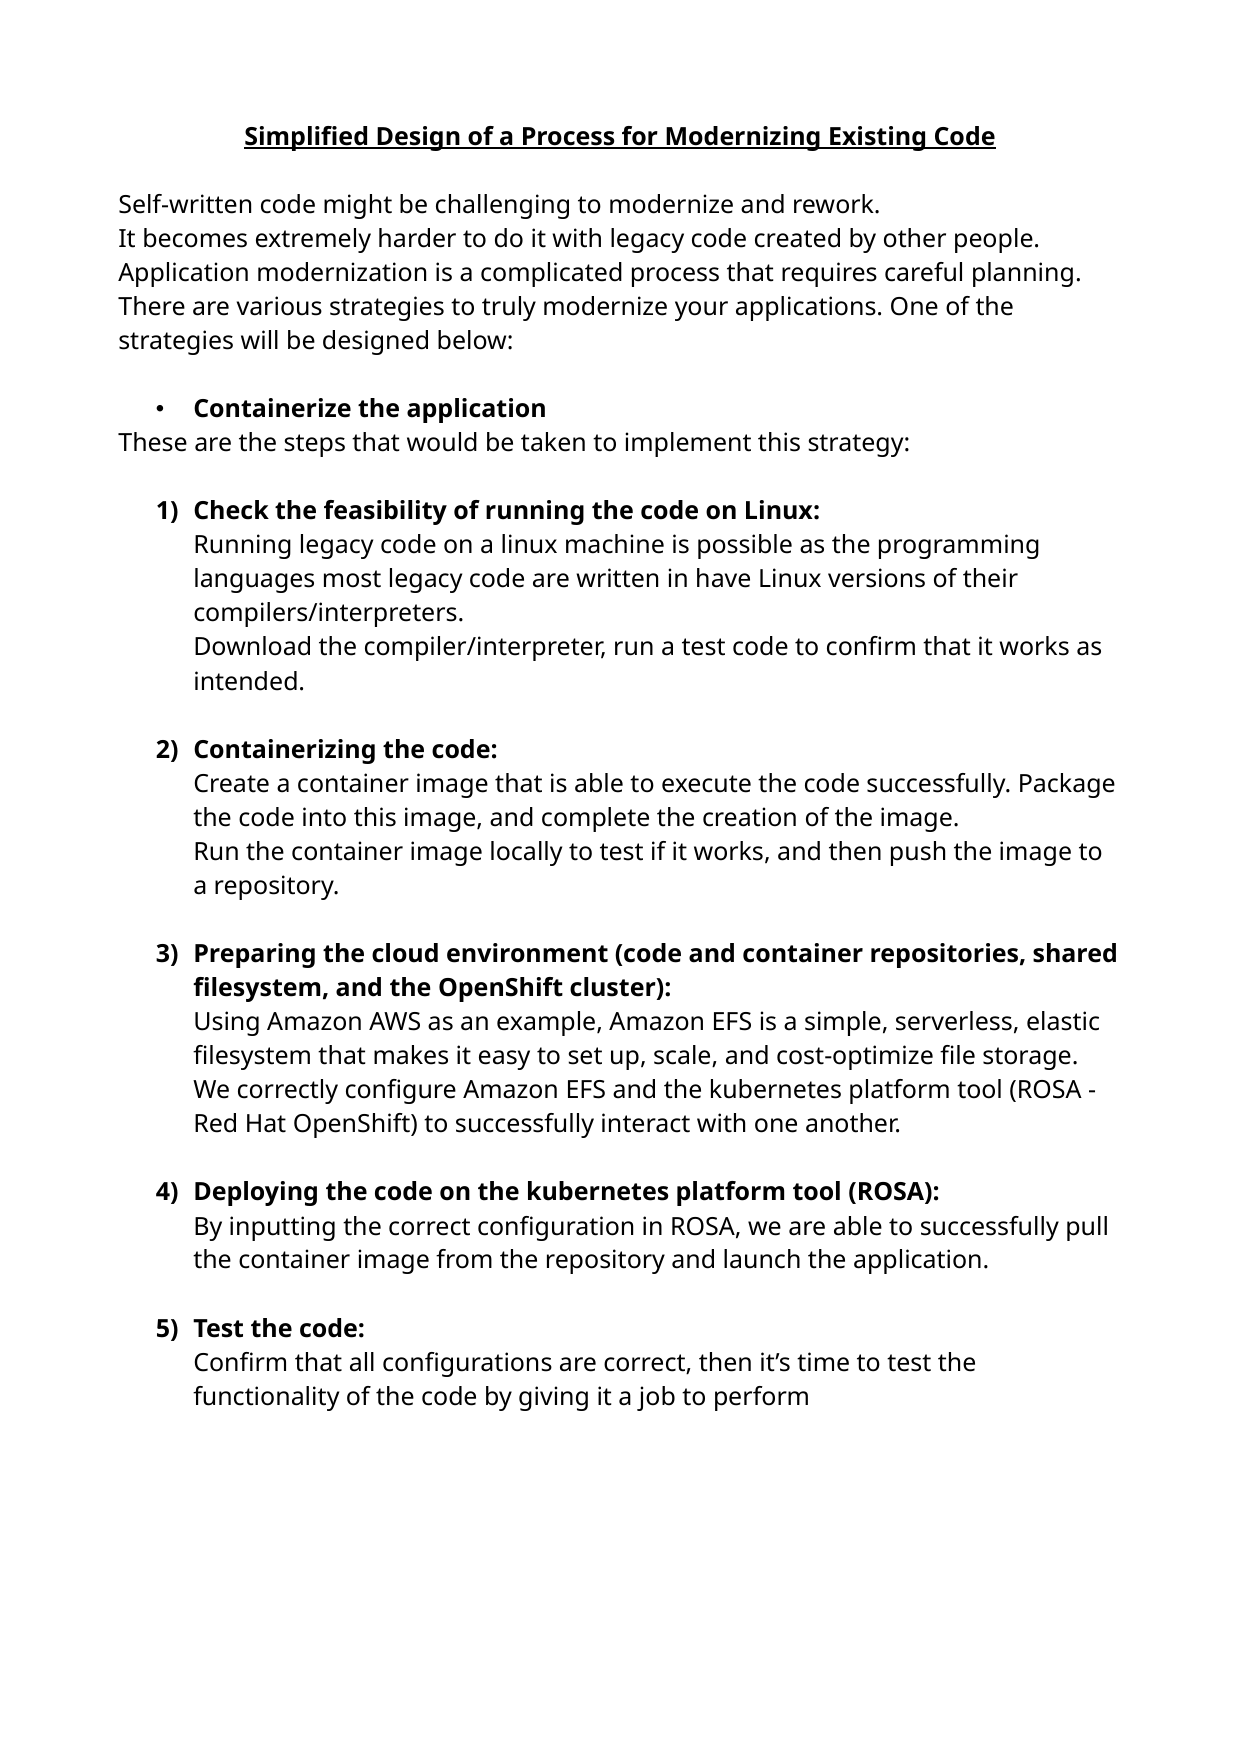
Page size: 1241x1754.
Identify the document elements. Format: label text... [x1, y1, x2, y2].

list Test the code: [156, 1310, 1122, 1344]
list Create a container image that is able to execute the code successfully. Package the code into this image, and complete the creation of the image. [156, 765, 1122, 833]
list Preparing the cloud environment (code and container repositories, shared filesystem, and the OpenShift cluster): [156, 936, 1122, 1004]
text Simplified Design of a Process for Modernizing Existing Code [118, 118, 1122, 152]
list Download the compiler/interpreter, run a test code to confirm that it works as intended. [156, 629, 1122, 697]
list By inputting the correct configuration in ROSA, we are able to successfully pull the container image from the repository and launch the application. [156, 1208, 1122, 1276]
list Using Amazon AWS as an example, Amazon EFS is a simple, serverless, elastic filesystem that makes it easy to set up, scale, and cost-optimize file storage. We correctly configure Amazon EFS and the kubernetes platform tool (ROSA - Red Hat OpenShift) to successfully interact with one another. [156, 1004, 1122, 1140]
text These are the steps that would be taken to implement this strategy: [118, 425, 1122, 459]
list Containerizing the code: [156, 731, 1122, 765]
list Run the container image locally to test if it works, and then push the image to a repository. [156, 833, 1122, 902]
list Confirm that all configurations are correct, then it’s time to test the functionality of the code by giving it a job to perform [156, 1344, 1122, 1412]
list Running legacy code on a linux machine is possible as the programming languages most legacy code are written in have Linux versions of their compilers/interpreters. [156, 527, 1122, 629]
text It becomes extremely harder to do it with legacy code created by other people. [118, 220, 1122, 254]
text Self-written code might be challenging to modernize and rework. [118, 186, 1122, 220]
list Deploying the code on the kubernetes platform tool (ROSA): [156, 1174, 1122, 1208]
list Check the feasibility of running the code on Linux: [156, 493, 1122, 527]
text Application modernization is a complicated process that requires careful planning. [118, 254, 1122, 288]
list Containerize the application [156, 391, 1122, 425]
text There are various strategies to truly modernize your applications. One of the strategies will be designed below: [118, 288, 1122, 357]
